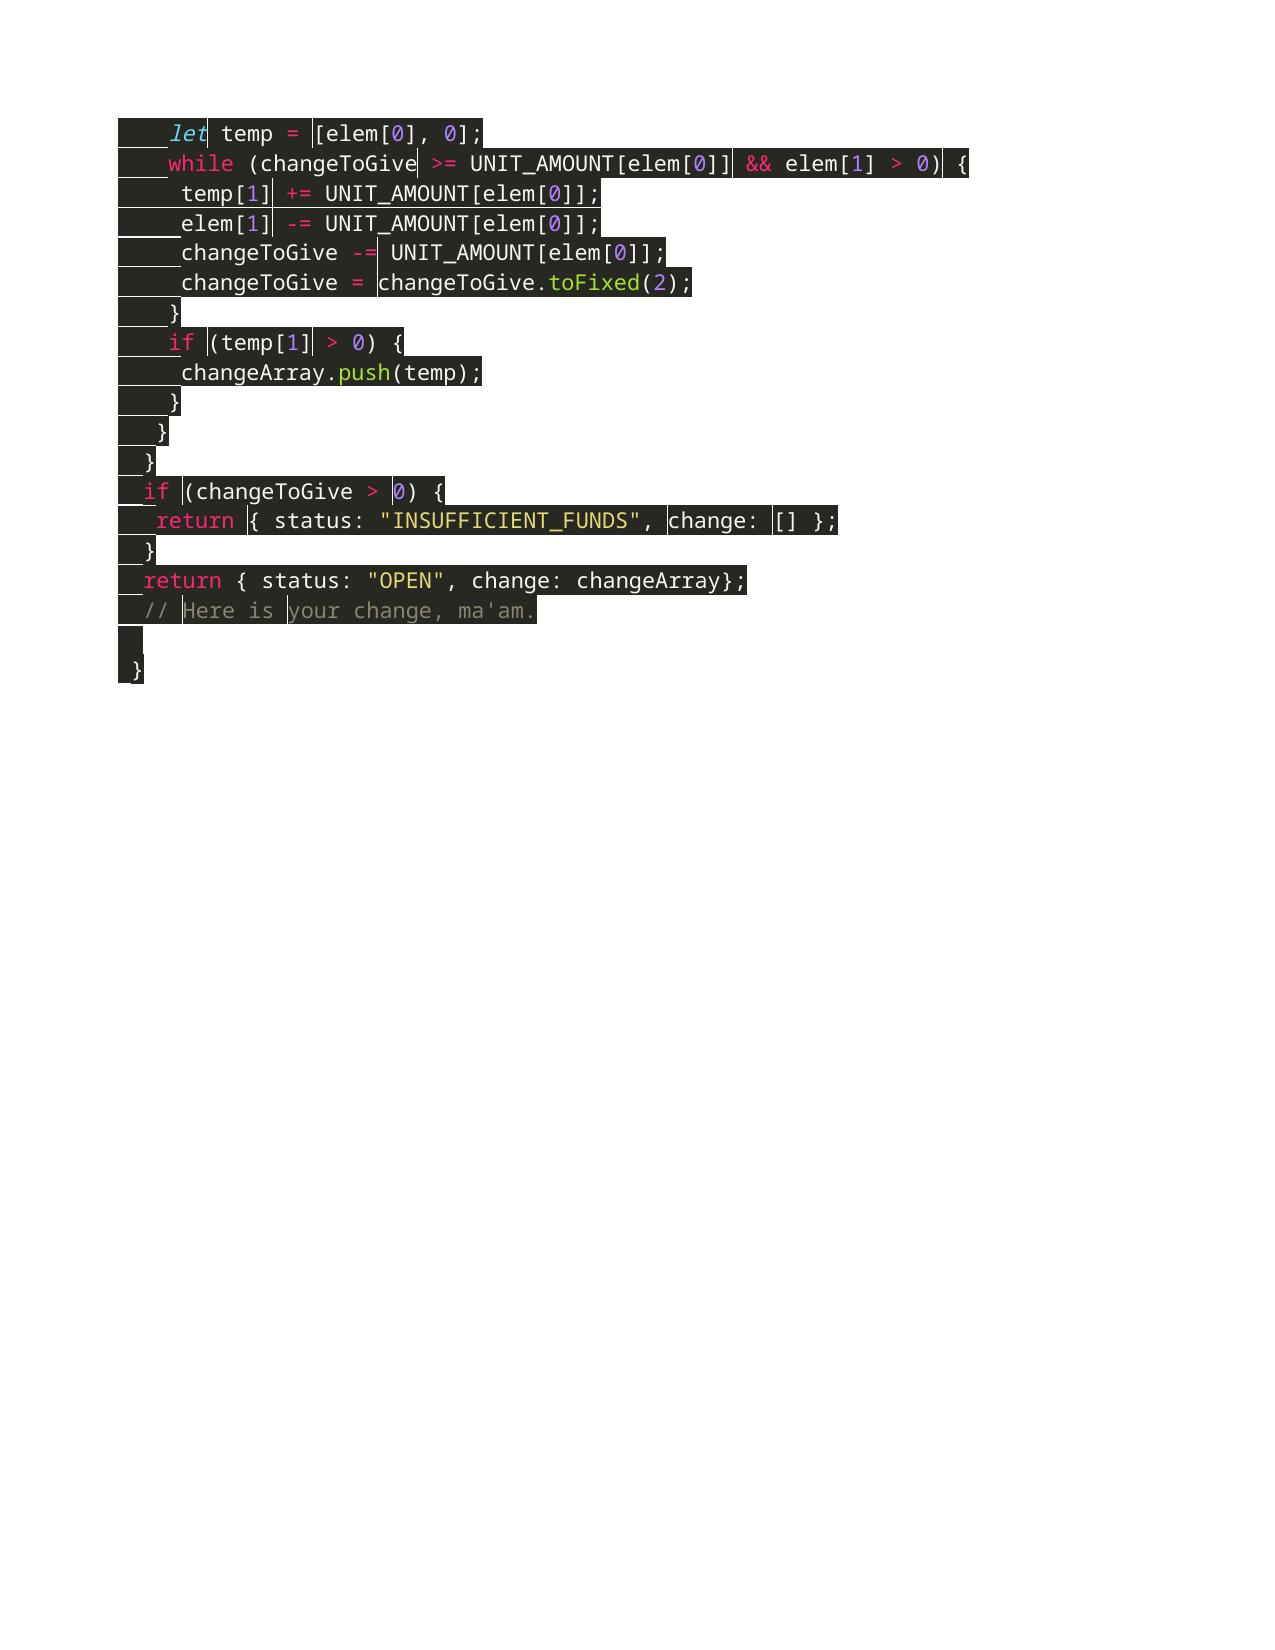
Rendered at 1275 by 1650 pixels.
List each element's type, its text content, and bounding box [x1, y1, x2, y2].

text } [118, 446, 1157, 476]
text } [118, 386, 1157, 416]
text elem[1] -= UNIT_AMOUNT[elem[0]]; [118, 207, 1157, 237]
text } [118, 416, 1157, 446]
text let temp = [elem[0], 0]; [118, 118, 1157, 148]
text changeToGive -= UNIT_AMOUNT[elem[0]]; [118, 237, 1157, 267]
text // Here is your change, ma'am. [118, 595, 1157, 624]
text return { status: "INSUFFICIENT_FUNDS", change: [] }; [118, 505, 1157, 535]
text temp[1] += UNIT_AMOUNT[elem[0]]; [118, 178, 1157, 207]
text changeToGive = changeToGive.toFixed(2); [118, 267, 1157, 297]
text } [118, 297, 1157, 327]
text if (changeToGive > 0) { [118, 476, 1157, 505]
text while (changeToGive >= UNIT_AMOUNT[elem[0]] && elem[1] > 0) { [118, 148, 1157, 178]
text } [118, 535, 1157, 565]
text changeArray.push(temp); [118, 356, 1157, 386]
text } [118, 654, 1157, 684]
text if (temp[1] > 0) { [118, 327, 1157, 356]
text return { status: "OPEN", change: changeArray}; [118, 565, 1157, 595]
